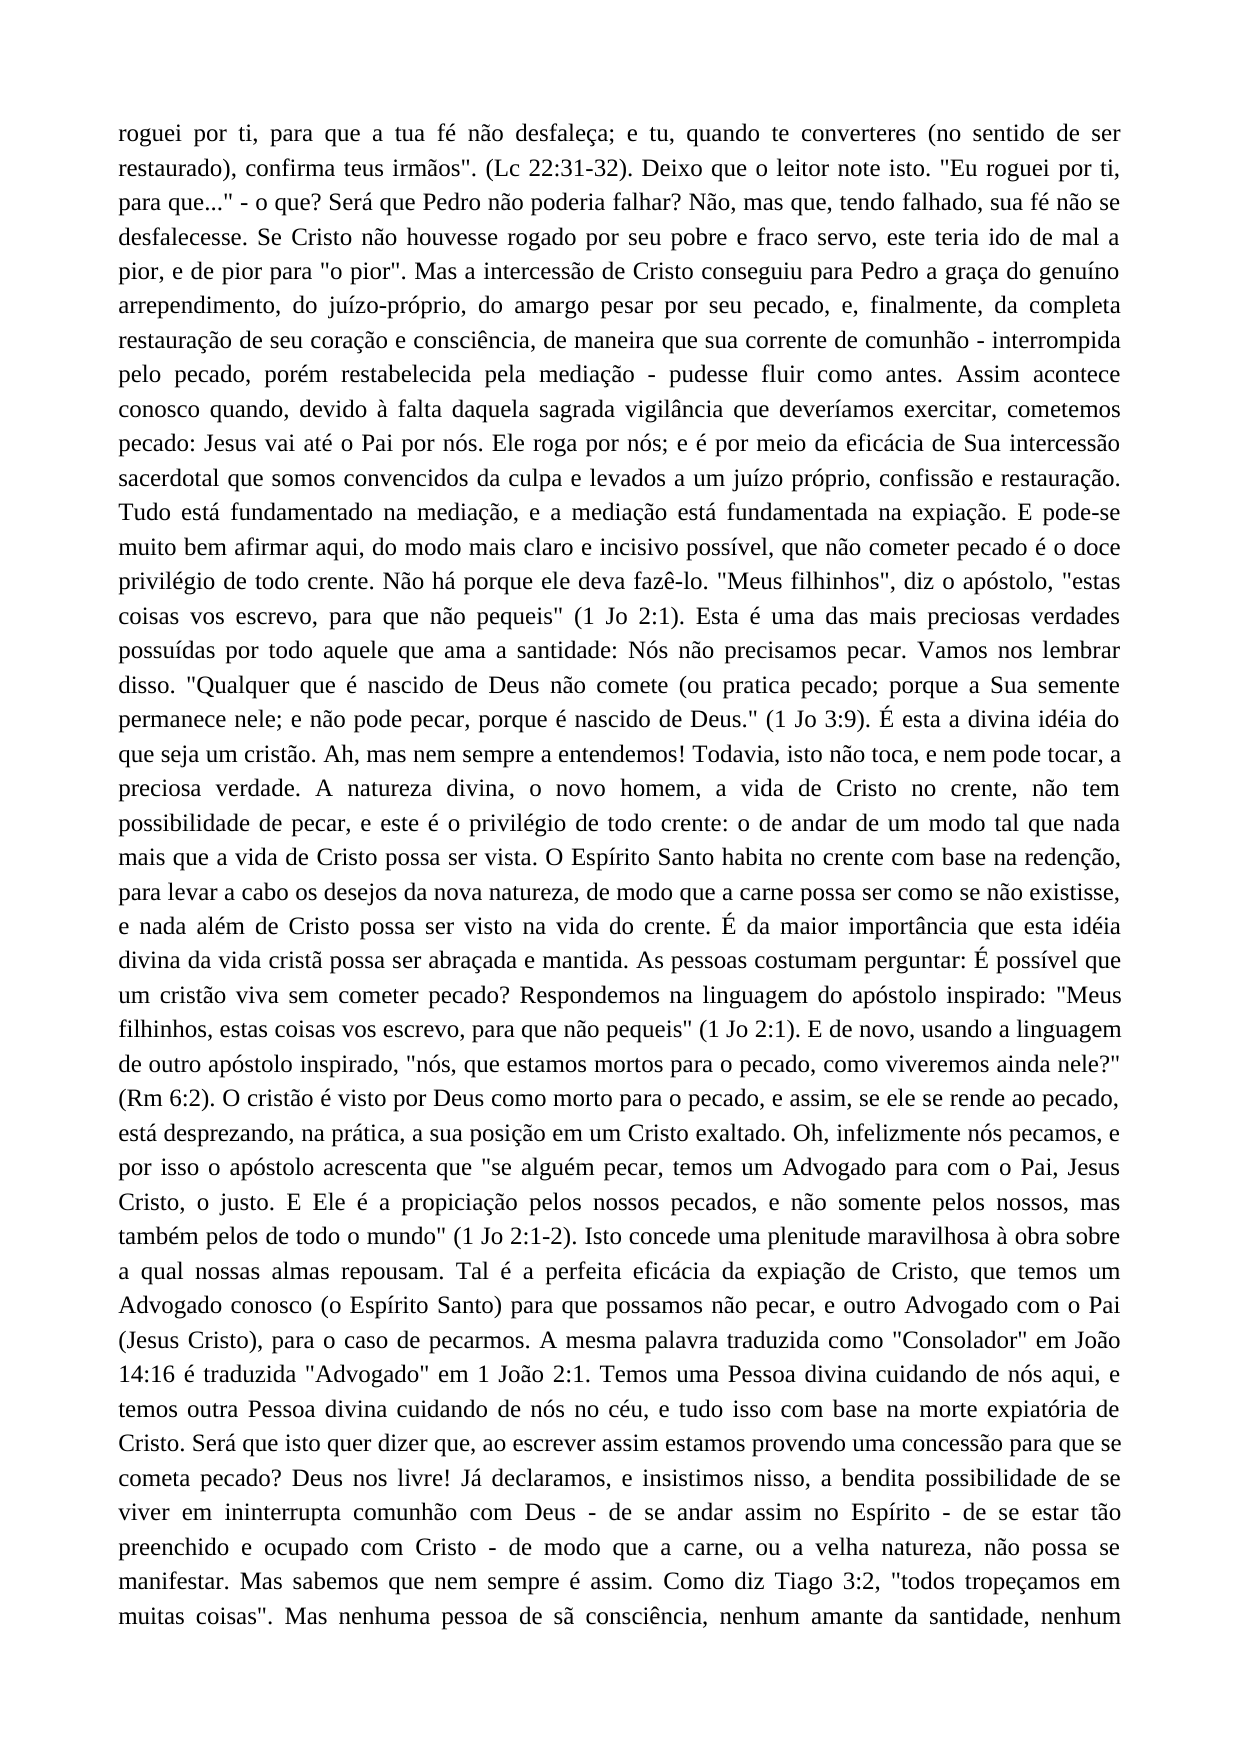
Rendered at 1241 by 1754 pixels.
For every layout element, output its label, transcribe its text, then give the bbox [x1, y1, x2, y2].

text roguei por ti, para que a tua fé não desfaleça; e tu, quando te converteres (no sentido de ser restaurado), confirma teus irmãos". (Lc 22:31-32). Deixo que o leitor note isto. "Eu roguei por ti, para que..." - o que? Será que Pedro não poderia falhar? Não, mas que, tendo falhado, sua fé não se desfalecesse. Se Cristo não houvesse rogado por seu pobre e fraco servo, este teria ido de mal a pior, e de pior para "o pior". Mas a intercessão de Cristo conseguiu para Pedro a graça do genuíno arrependimento, do juízo-próprio, do amargo pesar por seu pecado, e, finalmente, da completa restauração de seu coração e consciência, de maneira que sua corrente de comunhão - interrompida pelo pecado, porém restabelecida pela mediação - pudesse fluir como antes. Assim acontece conosco quando, devido à falta daquela sagrada vigilância que deveríamos exercitar, cometemos pecado: Jesus vai até o Pai por nós. Ele roga por nós; e é por meio da eficácia de Sua intercessão sacerdotal que somos convencidos da culpa e levados a um juízo próprio, confissão e restauração. Tudo está fundamentado na mediação, e a mediação está fundamentada na expiação. E pode-se muito bem afirmar aqui, do modo mais claro e incisivo possível, que não cometer pecado é o doce privilégio de todo crente. Não há porque ele deva fazê-lo. "Meus filhinhos", diz o apóstolo, "estas coisas vos escrevo, para que não pequeis" (1 Jo 2:1). Esta é uma das mais preciosas verdades possuídas por todo aquele que ama a santidade: Nós não precisamos pecar. Vamos nos lembrar disso. "Qualquer que é nascido de Deus não comete (ou pratica pecado; porque a Sua semente permanece nele; e não pode pecar, porque é nascido de Deus." (1 Jo 3:9). É esta a divina idéia do que seja um cristão. Ah, mas nem sempre a entendemos! Todavia, isto não toca, e nem pode tocar, a preciosa verdade. A natureza divina, o novo homem, a vida de Cristo no crente, não tem possibilidade de pecar, e este é o privilégio de todo crente: o de andar de um modo tal que nada mais que a vida de Cristo possa ser vista. O Espírito Santo habita no crente com base na redenção, para levar a cabo os desejos da nova natureza, de modo que a carne possa ser como se não existisse, e nada além de Cristo possa ser visto na vida do crente. É da maior importância que esta idéia divina da vida cristã possa ser abraçada e mantida. As pessoas costumam perguntar: É possível que um cristão viva sem cometer pecado? Respondemos na linguagem do apóstolo inspirado: "Meus filhinhos, estas coisas vos escrevo, para que não pequeis" (1 Jo 2:1). E de novo, usando a linguagem de outro apóstolo inspirado, "nós, que estamos mortos para o pecado, como viveremos ainda nele?" (Rm 6:2). O cristão é visto por Deus como morto para o pecado, e assim, se ele se rende ao pecado, está desprezando, na prática, a sua posição em um Cristo exaltado. Oh, infelizmente nós pecamos, e por isso o apóstolo acrescenta que "se alguém pecar, temos um Advogado para com o Pai, Jesus Cristo, o justo. E Ele é a propiciação pelos nossos pecados, e não somente pelos nossos, mas também pelos de todo o mundo" (1 Jo 2:1-2). Isto concede uma plenitude maravilhosa à obra sobre a qual nossas almas repousam. Tal é a perfeita eficácia da expiação de Cristo, que temos um Advogado conosco (o Espírito Santo) para que possamos não pecar, e outro Advogado com o Pai (Jesus Cristo), para o caso de pecarmos. A mesma palavra traduzida como "Consolador" em João 14:16 é traduzida "Advogado" em 1 João 2:1. Temos uma Pessoa divina cuidando de nós aqui, e temos outra Pessoa divina cuidando de nós no céu, e tudo isso com base na morte expiatória de Cristo. Será que isto quer dizer que, ao escrever assim estamos provendo uma concessão para que se cometa pecado? Deus nos livre! Já declaramos, e insistimos nisso, a bendita possibilidade de se viver em ininterrupta comunhão com Deus - de se andar assim no Espírito - de se estar tão preenchido e ocupado com Cristo - de modo que a carne, ou a velha natureza, não possa se manifestar. Mas sabemos que nem sempre é assim. Como diz Tiago 3:2, "todos tropeçamos em muitas coisas". Mas nenhuma pessoa de sã consciência, nenhum amante da santidade, nenhum [118, 118, 1122, 1629]
